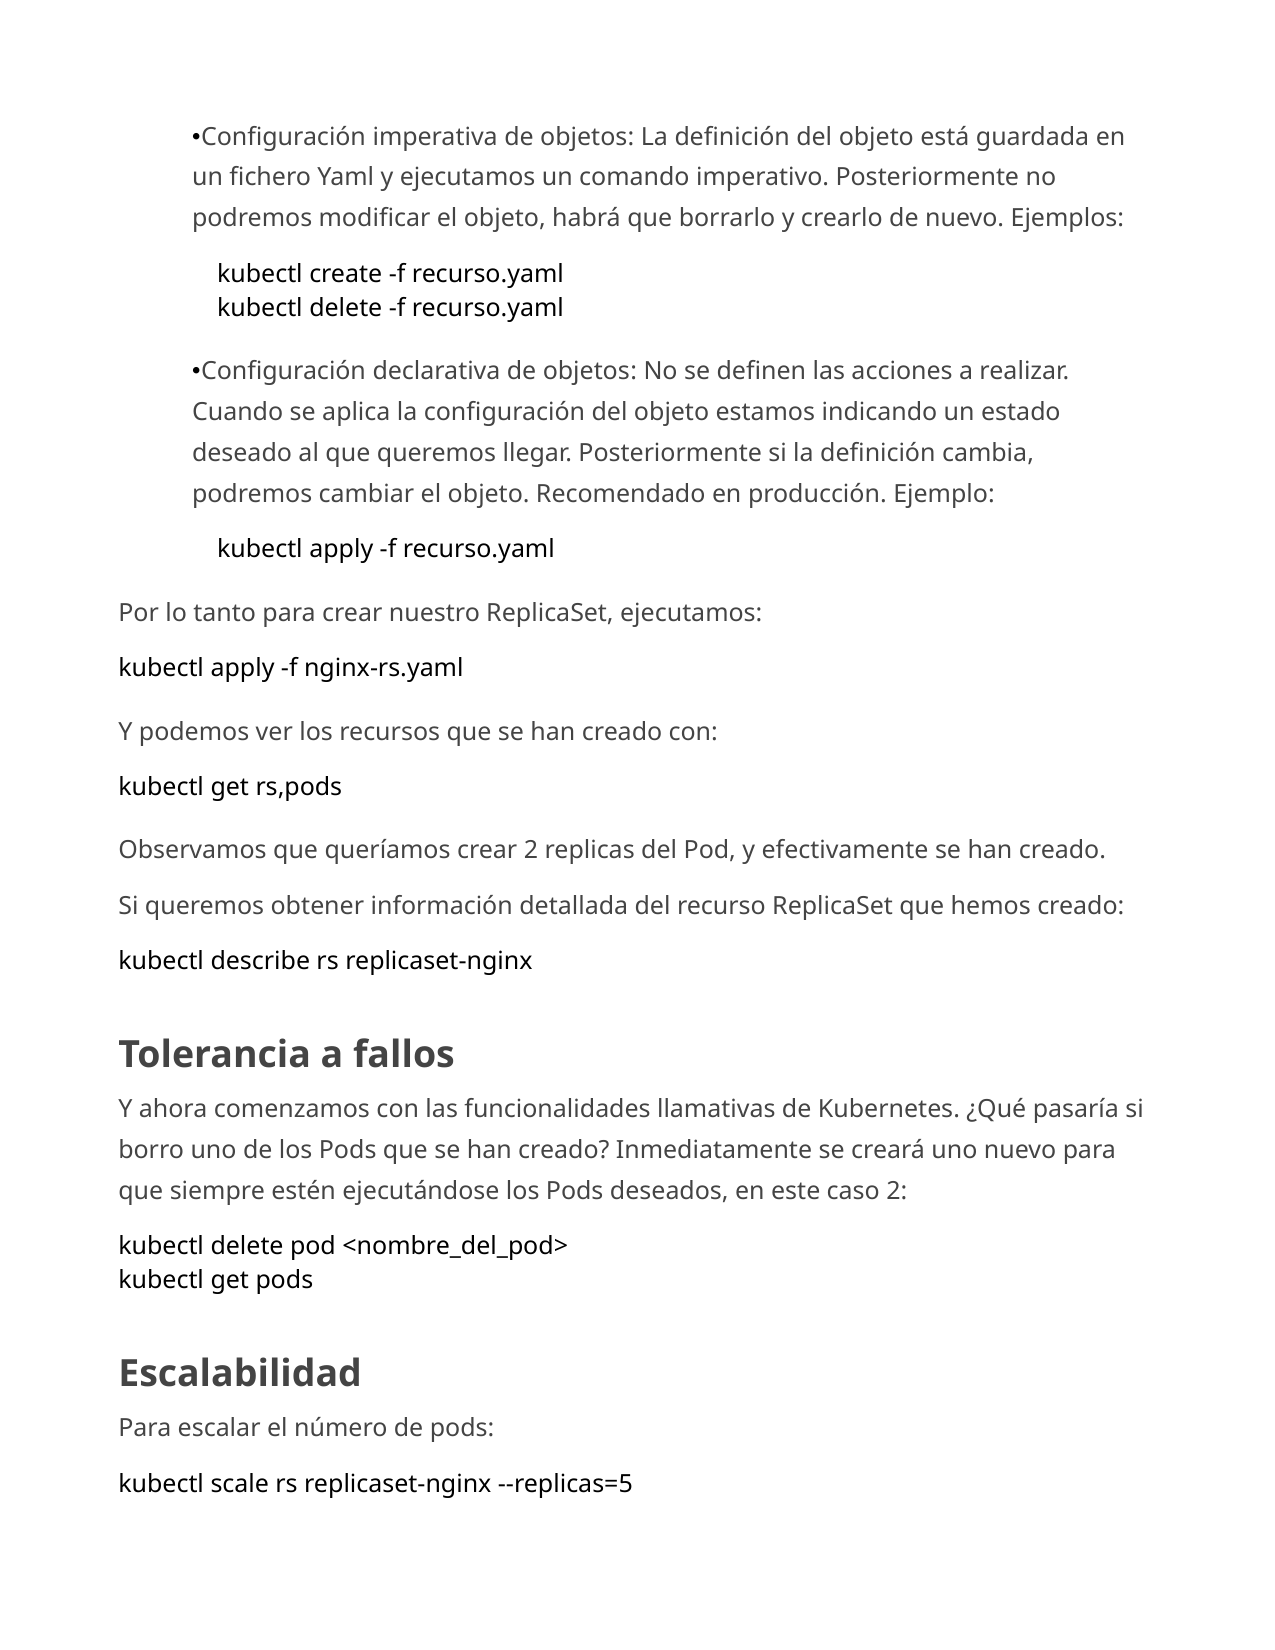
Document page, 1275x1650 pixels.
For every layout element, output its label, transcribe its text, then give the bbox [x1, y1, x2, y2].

text kubectl scale rs replicaset-nginx --replicas=5 [118, 1465, 1157, 1499]
list kubectl create -f recurso.yaml [118, 255, 1157, 289]
subtitle Tolerancia a fallos [118, 1027, 1157, 1078]
text kubectl get rs,pods [118, 769, 1157, 803]
text Y podemos ver los recursos que se han creado con: [118, 713, 1157, 747]
text Si queremos obtener información detallada del recurso ReplicaSet que hemos creado: [118, 888, 1157, 922]
text Y ahora comenzamos con las funcionalidades llamativas de Kubernetes. ¿Qué pasaría si borro uno de los Pods que se han creado? Inmediatamente se creará uno nuevo para que siempre estén ejecutándose los Pods deseados, en este caso 2: [118, 1091, 1157, 1207]
text kubectl delete pod <nombre_del_pod> [118, 1228, 1157, 1262]
text kubectl apply -f nginx-rs.yaml [118, 650, 1157, 684]
text kubectl describe rs replicaset-nginx [118, 943, 1157, 977]
text Por lo tanto para crear nuestro ReplicaSet, ejecutamos: [118, 594, 1157, 628]
list kubectl delete -f recurso.yaml [118, 289, 1157, 323]
subtitle Escalabilidad [118, 1346, 1157, 1397]
list Configuración imperativa de objetos: La definición del objeto está guardada en un fichero Yaml y ejecutamos un comando imperativo. Posteriormente no podremos modificar el objeto, habrá que borrarlo y crearlo de nuevo. Ejemplos: [118, 118, 1157, 234]
text Observamos que queríamos crear 2 replicas del Pod, y efectivamente se han creado. [118, 832, 1157, 866]
list kubectl apply -f recurso.yaml [118, 531, 1157, 565]
list Configuración declarativa de objetos: No se definen las acciones a realizar. Cuando se aplica la configuración del objeto estamos indicando un estado deseado al que queremos llegar. Posteriormente si la definición cambia, podremos cambiar el objeto. Recomendado en producción. Ejemplo: [118, 353, 1157, 509]
text Para escalar el número de pods: [118, 1410, 1157, 1444]
text kubectl get pods [118, 1262, 1157, 1296]
